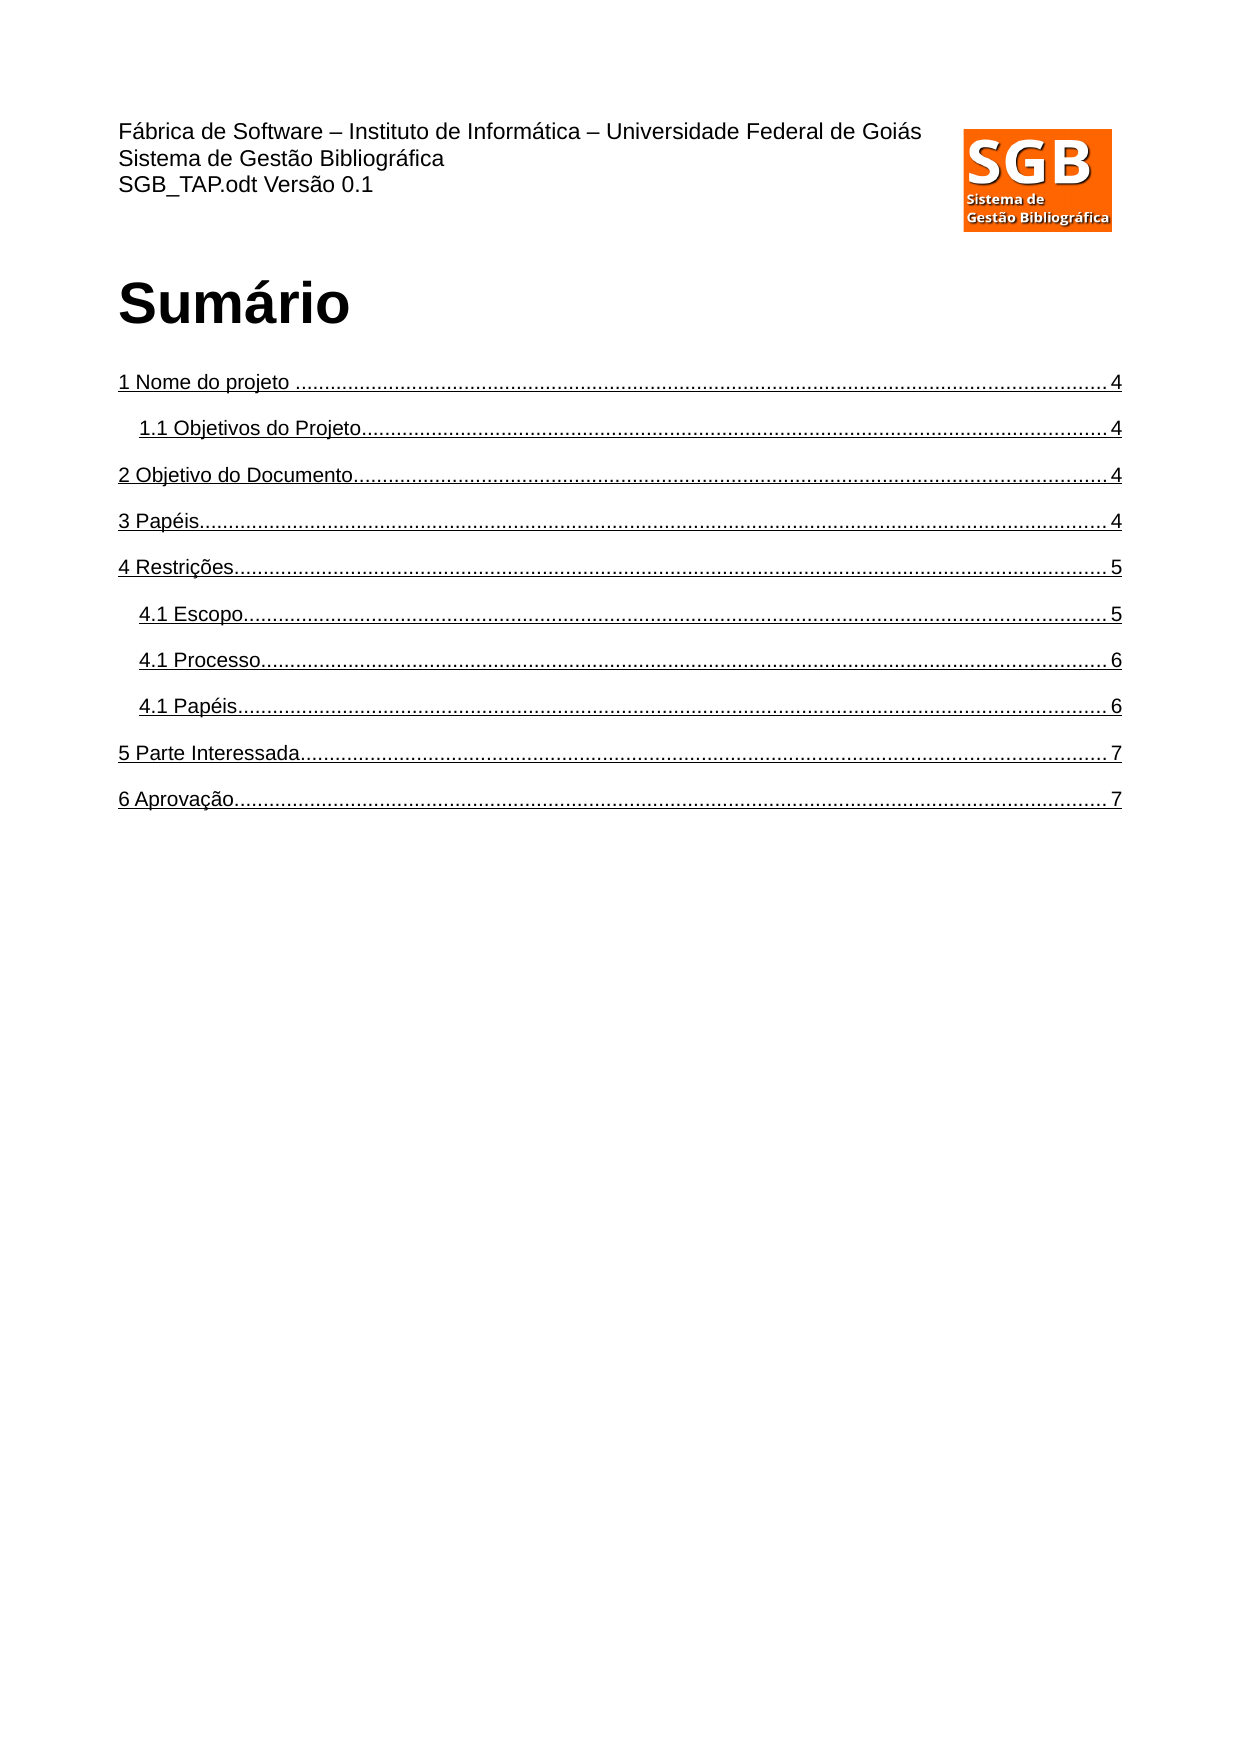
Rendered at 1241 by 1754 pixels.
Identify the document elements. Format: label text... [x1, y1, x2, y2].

text 5 Parte Interessada 7 [118, 741, 1122, 762]
text 4.1 Escopo 5 [139, 602, 1122, 623]
picture [963, 129, 1112, 232]
subtitle Sumário [118, 269, 1122, 336]
text 4 Restrições 5 [118, 555, 1122, 576]
text 1.1 Objetivos do Projeto 4 [139, 416, 1122, 437]
text 2 Objetivo do Documento 4 [118, 462, 1122, 483]
text 1 Nome do projeto 4 [118, 370, 1122, 391]
text 6 Aprovação 7 [118, 787, 1122, 808]
text 4.1 Processo 6 [139, 648, 1122, 669]
text 3 Papéis 4 [118, 509, 1122, 530]
text 4.1 Papéis 6 [139, 694, 1122, 715]
